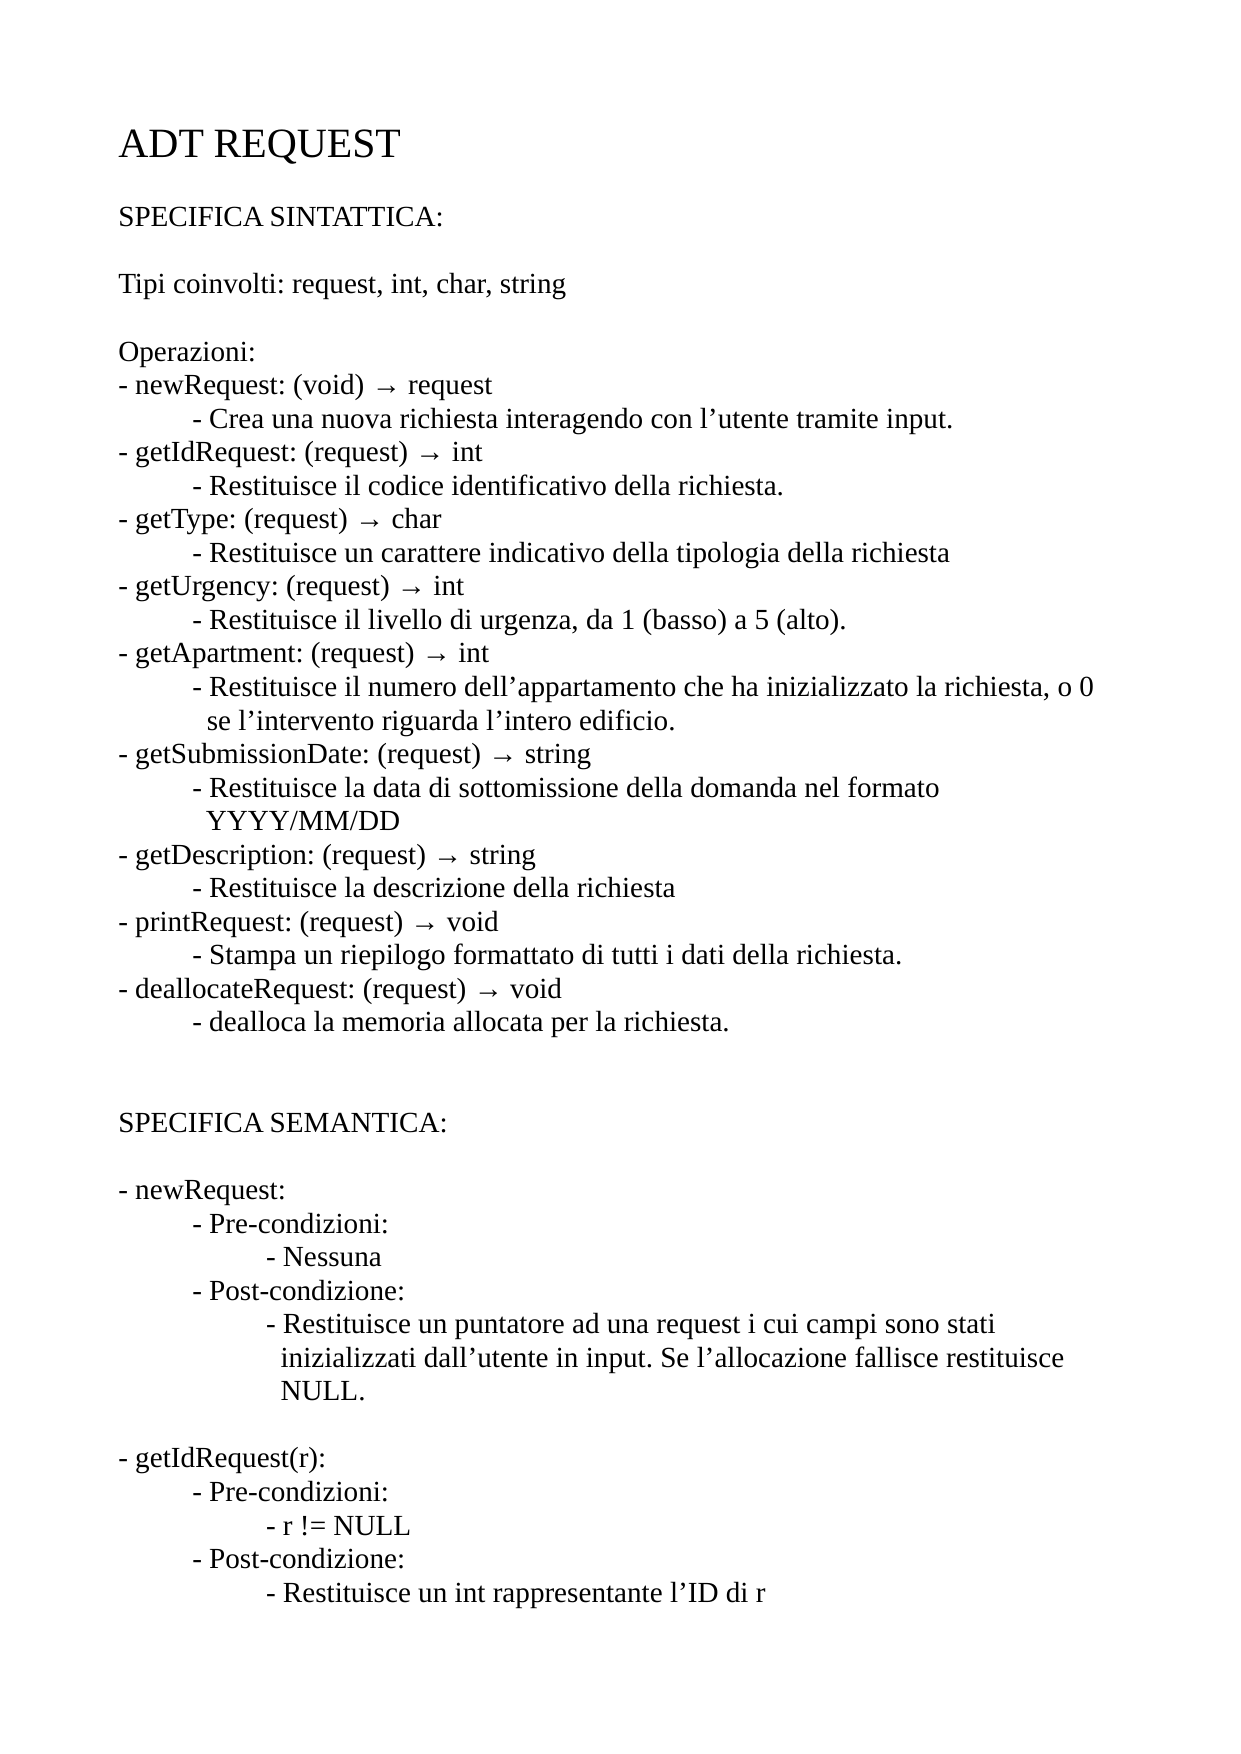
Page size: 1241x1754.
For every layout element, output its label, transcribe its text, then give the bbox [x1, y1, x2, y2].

text - printRequest: (request) → void [118, 904, 1122, 937]
text - Restituisce la descrizione della richiesta [118, 870, 1122, 904]
text - r != NULL [118, 1508, 1122, 1541]
text - getIdRequest: (request) → int [118, 434, 1122, 468]
text - Restituisce la data di sottomissione della domanda nel formato YYYY/MM/DD [118, 770, 1122, 837]
text - Restituisce un carattere indicativo della tipologia della richiesta [118, 535, 1122, 568]
text - Pre-condizioni: [118, 1474, 1122, 1508]
text - Restituisce un int rappresentante l’ID di r [118, 1575, 1122, 1608]
text - getSubmissionDate: (request) → string [118, 736, 1122, 770]
text - Post-condizione: [118, 1541, 1122, 1575]
text - getType: (request) → char [118, 501, 1122, 535]
text - Nessuna [118, 1239, 1122, 1273]
text - getDescription: (request) → string [118, 837, 1122, 870]
text - Restituisce il codice identificativo della richiesta. [118, 468, 1122, 501]
text - getUrgency: (request) → int [118, 568, 1122, 602]
text - Restituisce un puntatore ad una request i cui campi sono stati inizializzati dall’utente in input. Se l’allocazione fallisce restituisce NULL. [118, 1306, 1122, 1407]
text - getIdRequest(r): [118, 1441, 1122, 1474]
text - deallocateRequest: (request) → void [118, 971, 1122, 1004]
text SPECIFICA SINTATTICA: [118, 199, 1122, 233]
text Operazioni: [118, 334, 1122, 367]
text - Restituisce il numero dell’appartamento che ha inizializzato la richiesta, o 0 se l’intervento riguarda l’intero edificio. [118, 669, 1122, 736]
text - Post-condizione: [118, 1273, 1122, 1306]
text Tipi coinvolti: request, int, char, string [118, 267, 1122, 300]
text - newRequest: (void) → request [118, 367, 1122, 401]
text - Stampa un riepilogo formattato di tutti i dati della richiesta. [118, 937, 1122, 971]
text - Restituisce il livello di urgenza, da 1 (basso) a 5 (alto). [118, 602, 1122, 636]
text - Pre-condizioni: [118, 1206, 1122, 1239]
text SPECIFICA SEMANTICA: [118, 1105, 1122, 1139]
text ADT REQUEST [118, 118, 1122, 166]
text - newRequest: [118, 1172, 1122, 1206]
text - getApartment: (request) → int [118, 636, 1122, 669]
text - Crea una nuova richiesta interagendo con l’utente tramite input. [118, 401, 1122, 434]
text - dealloca la memoria allocata per la richiesta. [118, 1004, 1122, 1038]
